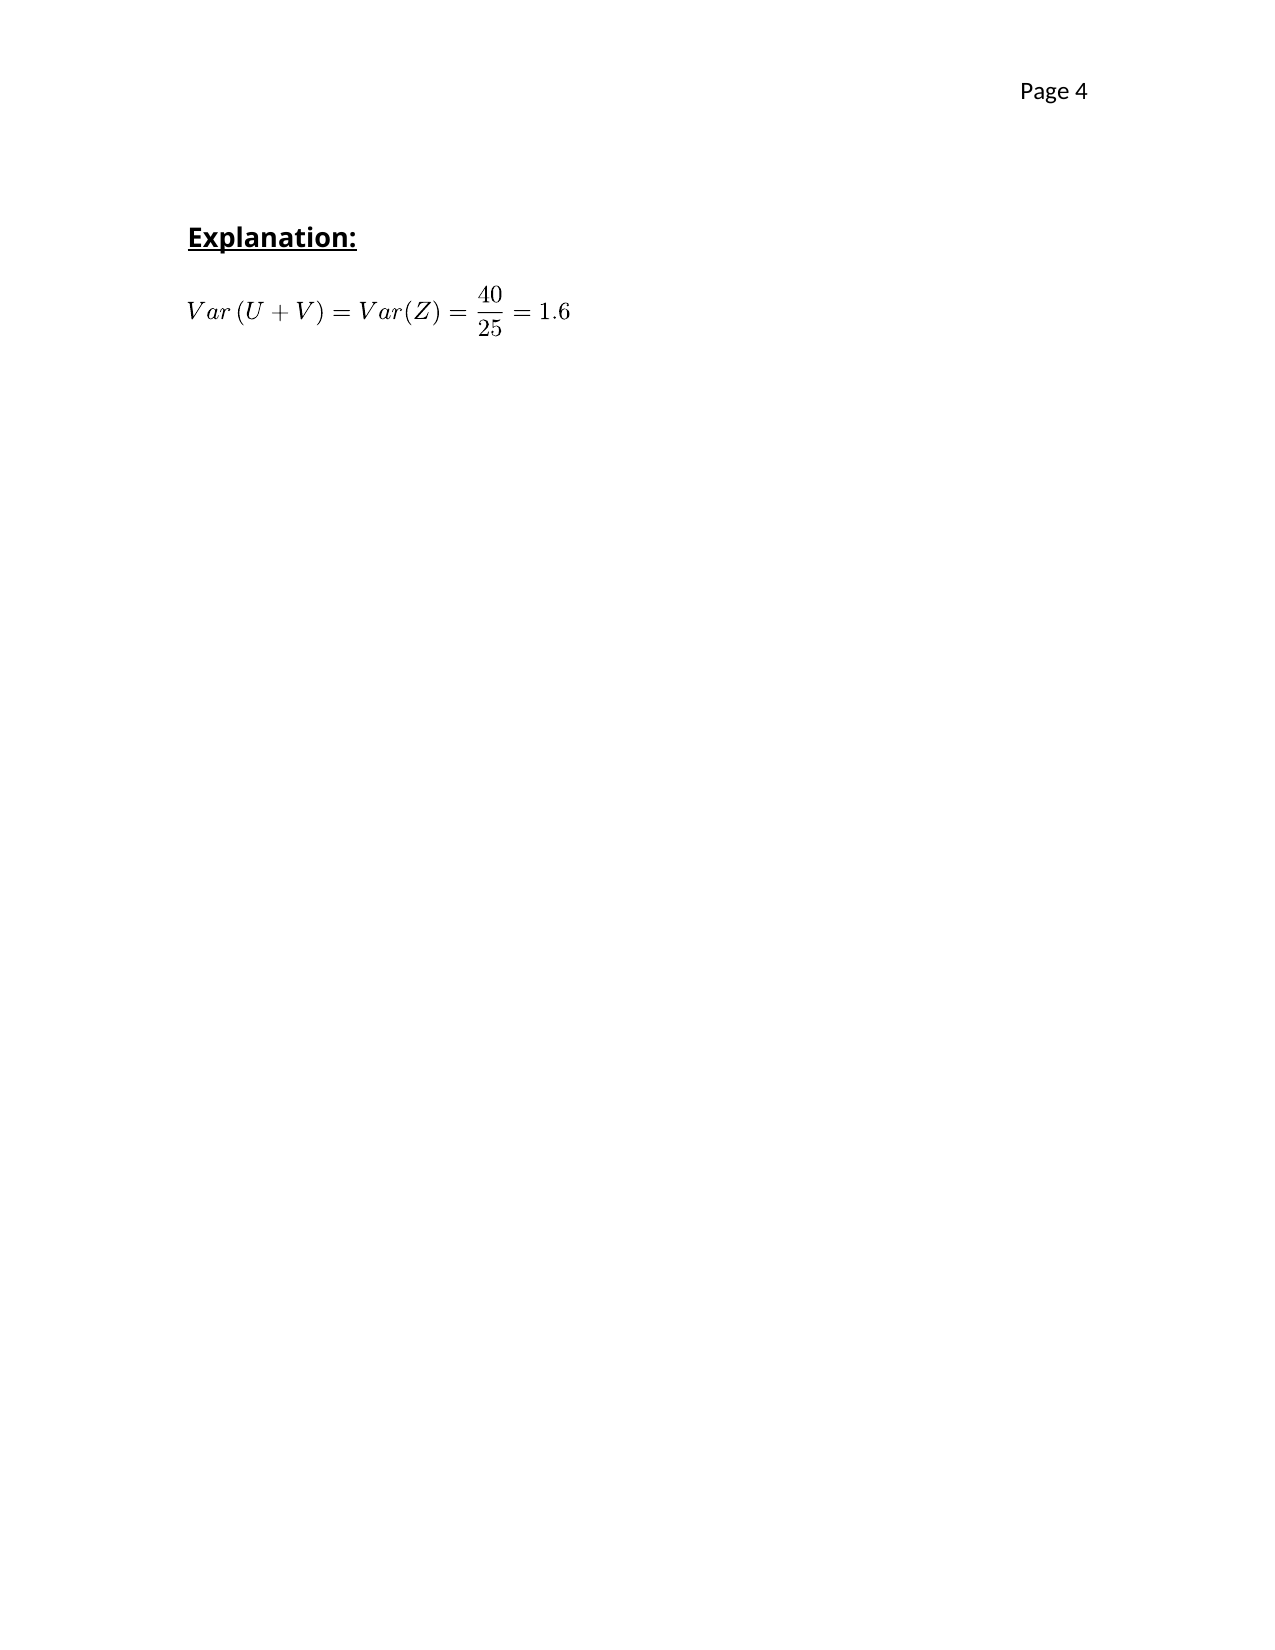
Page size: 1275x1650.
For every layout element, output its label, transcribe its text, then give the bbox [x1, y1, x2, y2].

text Explanation: [187, 218, 1087, 255]
